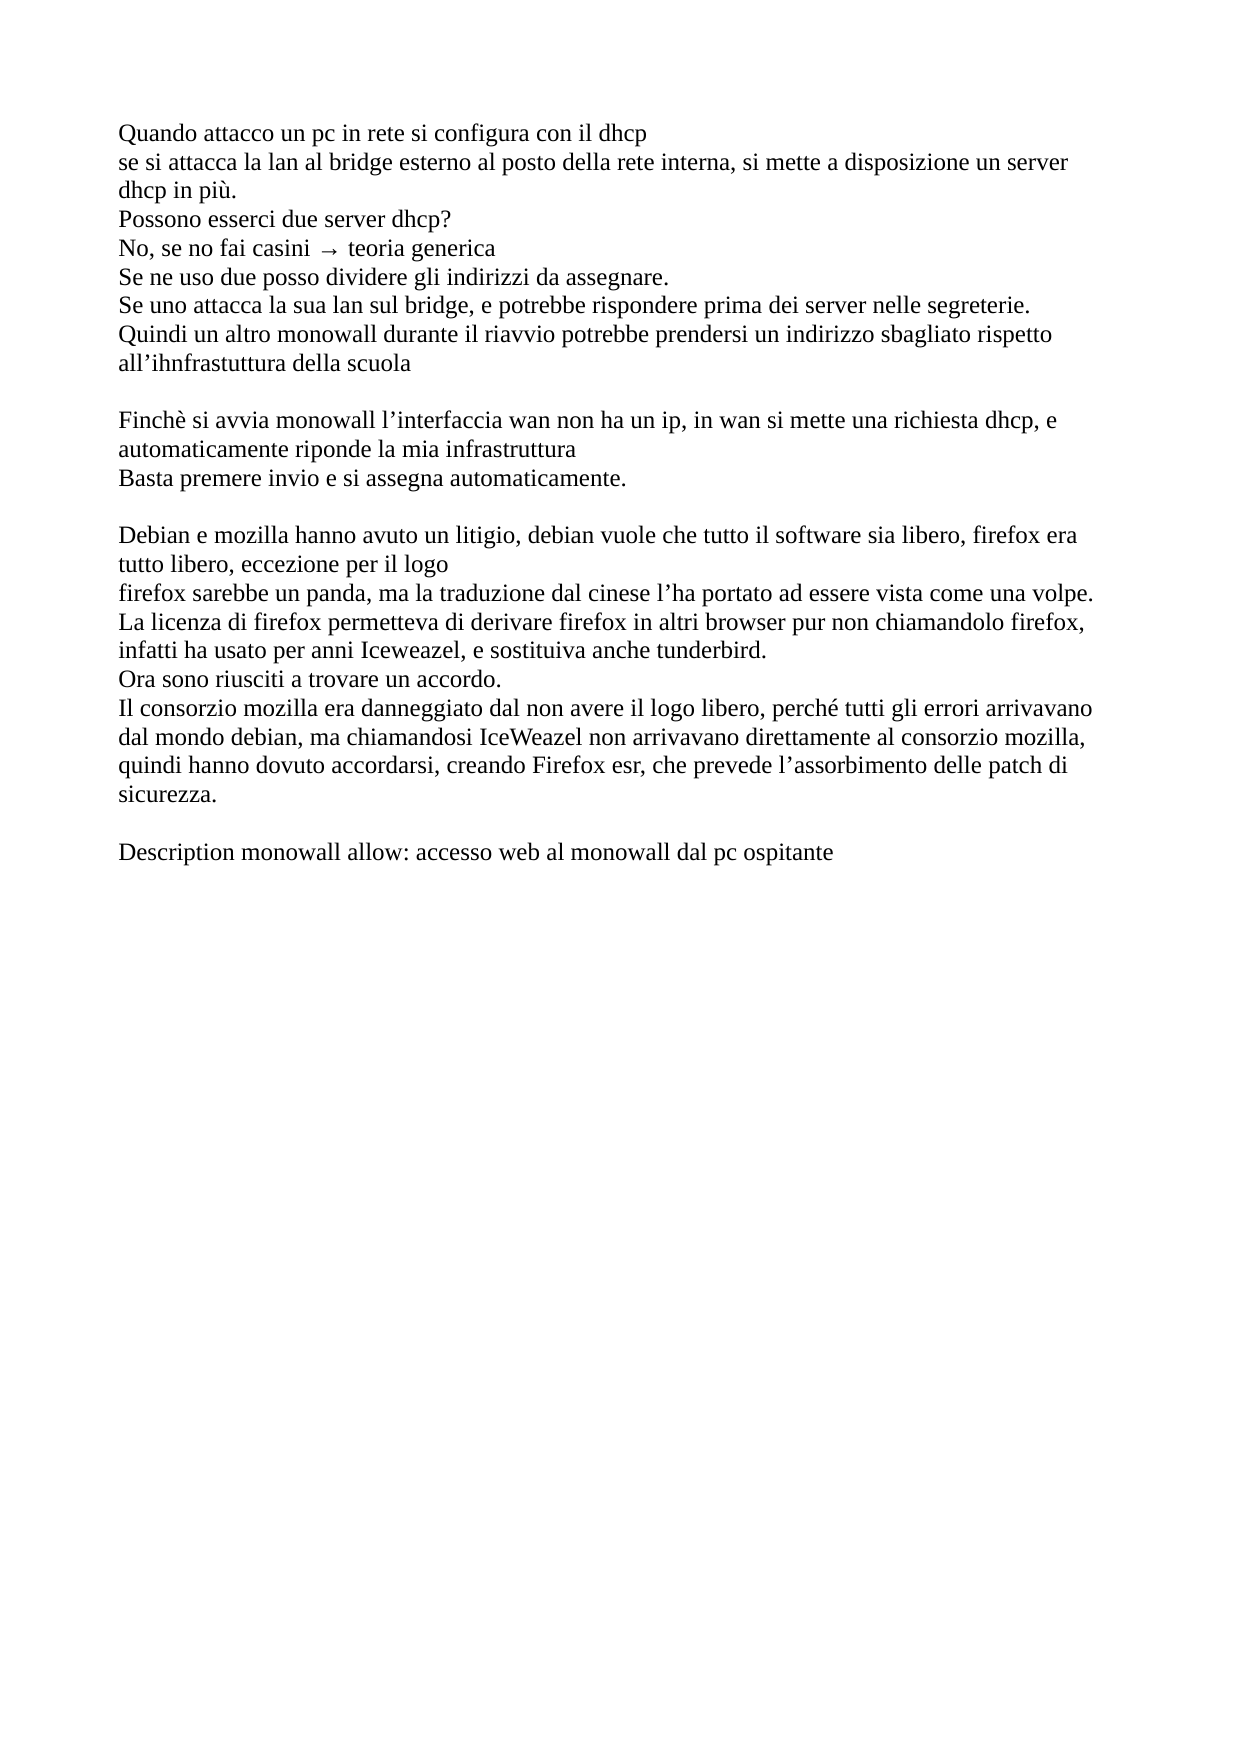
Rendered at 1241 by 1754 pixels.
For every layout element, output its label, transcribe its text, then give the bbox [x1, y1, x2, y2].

text Se uno attacca la sua lan sul bridge, e potrebbe rispondere prima dei server nelle segreterie. [118, 291, 1122, 319]
text Debian e mozilla hanno avuto un litigio, debian vuole che tutto il software sia libero, firefox era tutto libero, eccezione per il logo [118, 521, 1122, 578]
text Quando attacco un pc in rete si configura con il dhcp [118, 118, 1122, 147]
text Description monowall allow: accesso web al monowall dal pc ospitante [118, 837, 1122, 866]
text se si attacca la lan al bridge esterno al posto della rete interna, si mette a disposizione un server dhcp in più. [118, 147, 1122, 204]
text Possono esserci due server dhcp? [118, 204, 1122, 233]
text firefox sarebbe un panda, ma la traduzione dal cinese l’ha portato ad essere vista come una volpe. [118, 578, 1122, 607]
text No, se no fai casini → teoria generica [118, 233, 1122, 262]
text Finchè si avvia monowall l’interfaccia wan non ha un ip, in wan si mette una richiesta dhcp, e automaticamente riponde la mia infrastruttura [118, 406, 1122, 463]
text Ora sono riusciti a trovare un accordo. [118, 664, 1122, 693]
text Se ne uso due posso dividere gli indirizzi da assegnare. [118, 262, 1122, 291]
text Quindi un altro monowall durante il riavvio potrebbe prendersi un indirizzo sbagliato rispetto all’ihnfrastuttura della scuola [118, 319, 1122, 377]
text Basta premere invio e si assegna automaticamente. [118, 463, 1122, 492]
text La licenza di firefox permetteva di derivare firefox in altri browser pur non chiamandolo firefox, infatti ha usato per anni Iceweazel, e sostituiva anche tunderbird. [118, 607, 1122, 664]
text Il consorzio mozilla era danneggiato dal non avere il logo libero, perché tutti gli errori arrivavano dal mondo debian, ma chiamandosi IceWeazel non arrivavano direttamente al consorzio mozilla, quindi hanno dovuto accordarsi, creando Firefox esr, che prevede l’assorbimento delle patch di sicurezza. [118, 693, 1122, 808]
